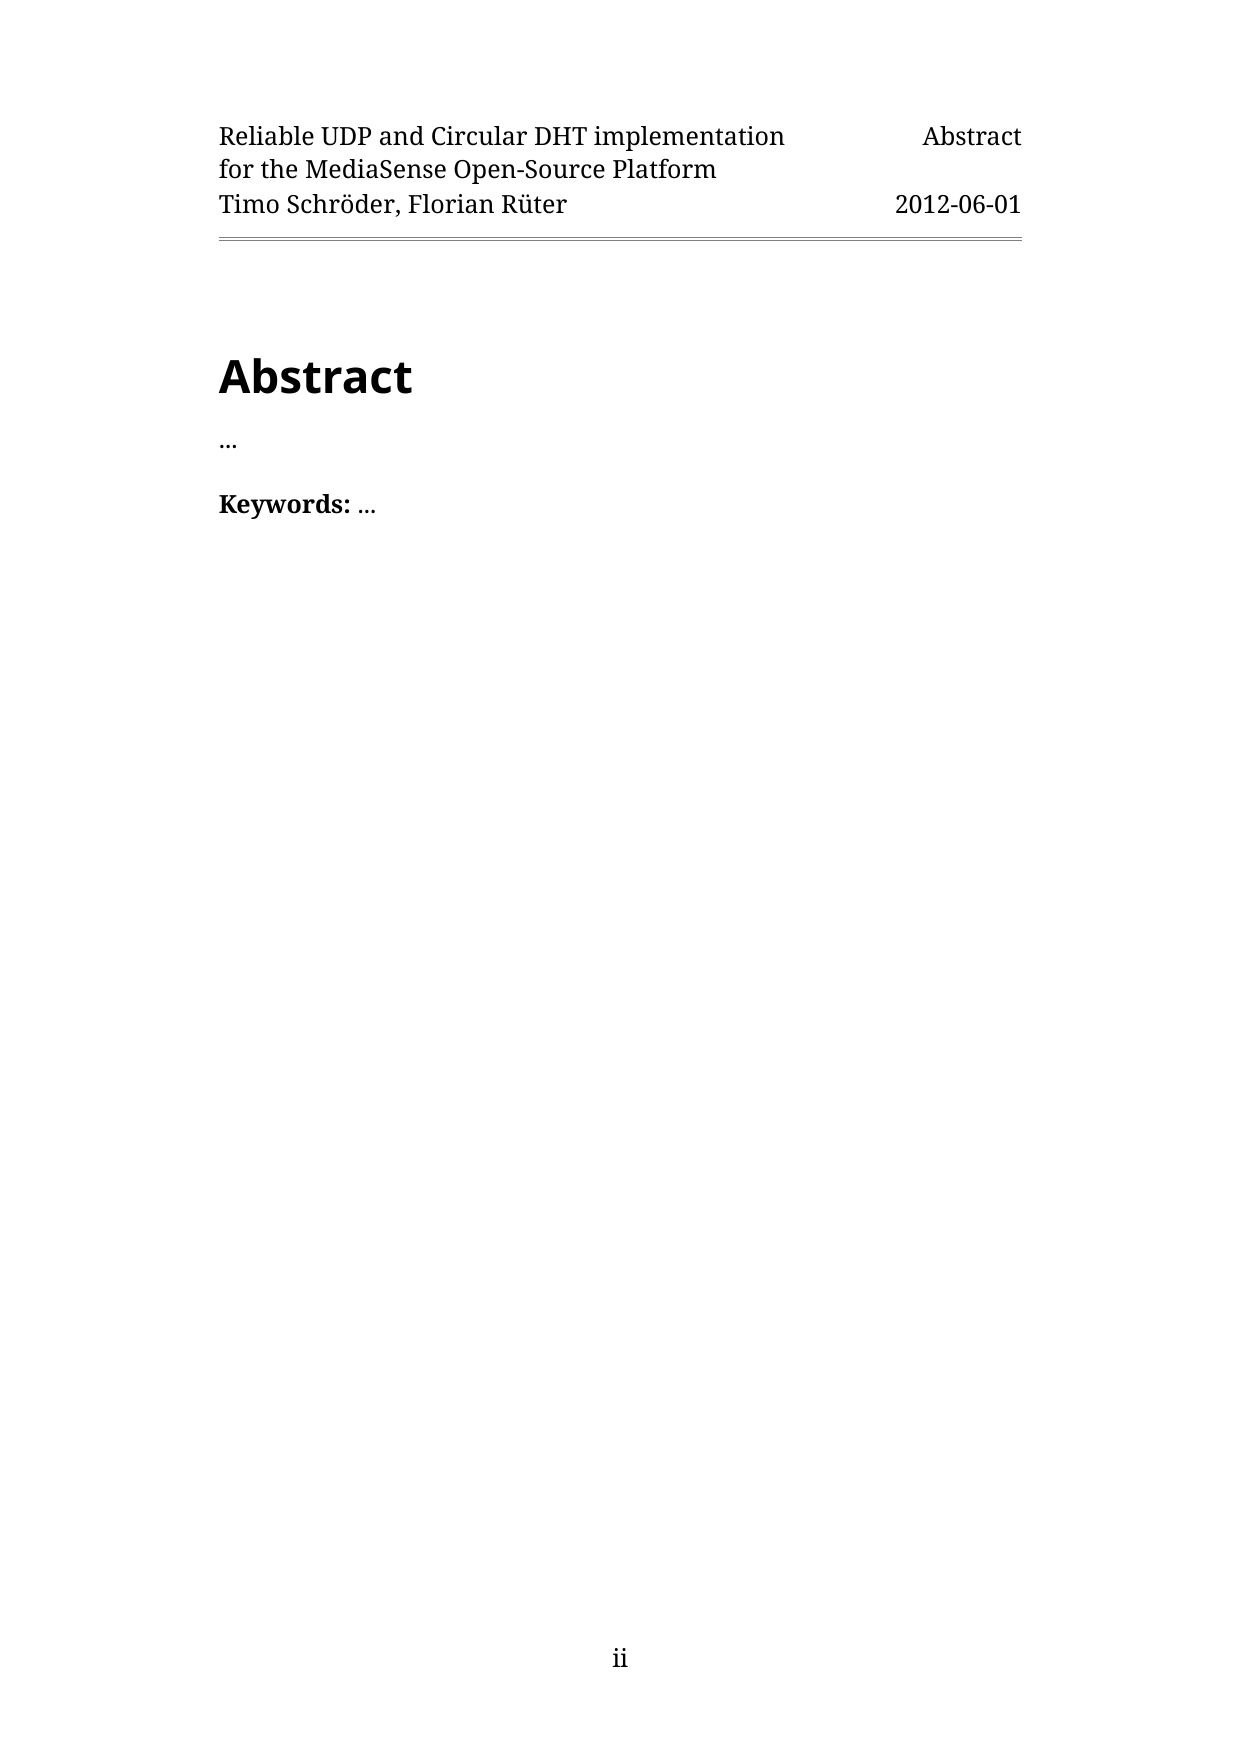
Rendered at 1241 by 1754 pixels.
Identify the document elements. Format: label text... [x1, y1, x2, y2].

subtitle ... [218, 422, 1022, 456]
subtitle Keywords: ... [218, 487, 1022, 521]
subtitle Abstract [218, 344, 1022, 407]
